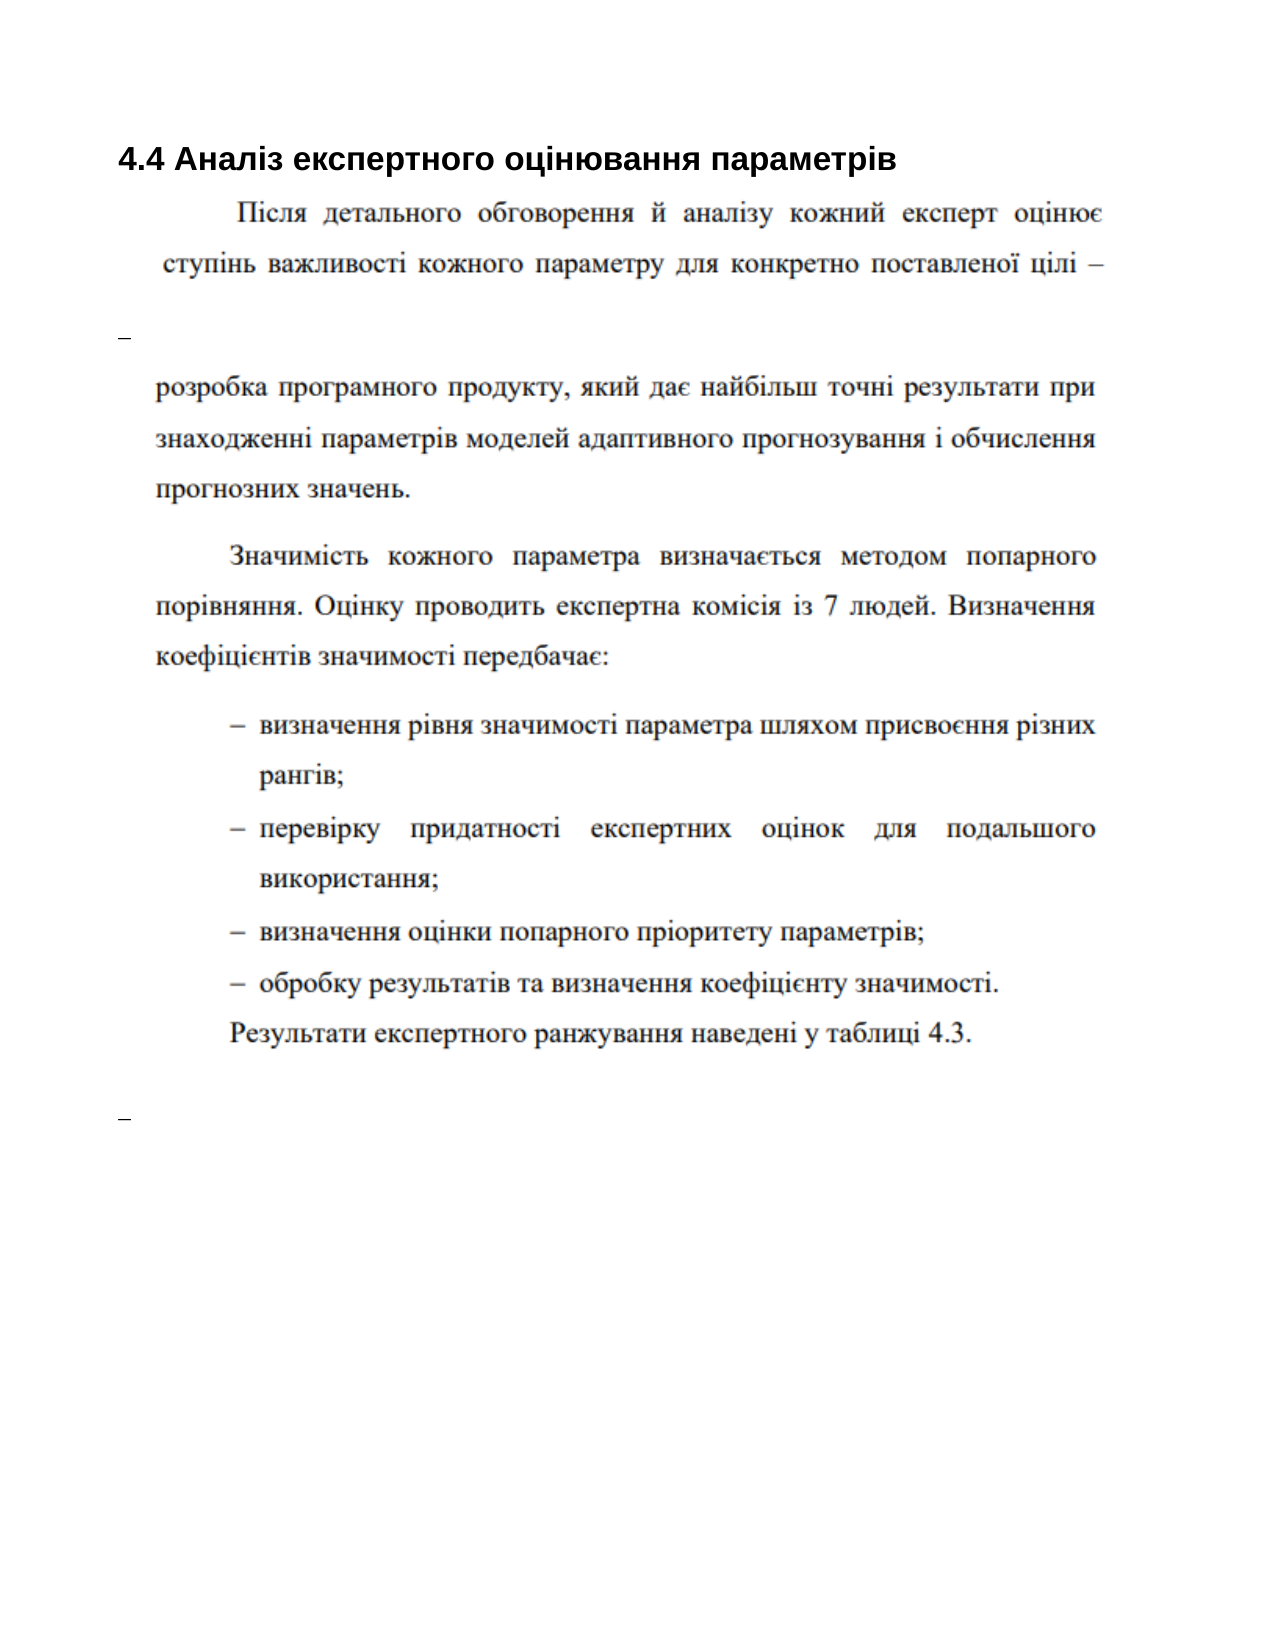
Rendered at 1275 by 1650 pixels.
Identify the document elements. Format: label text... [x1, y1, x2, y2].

picture [136, 360, 1139, 1091]
text _ [118, 190, 1157, 342]
picture [148, 190, 1127, 309]
text _ [118, 361, 1157, 1123]
subtitle 4.4 Аналіз експертного оцінювання параметрів [118, 139, 1157, 177]
